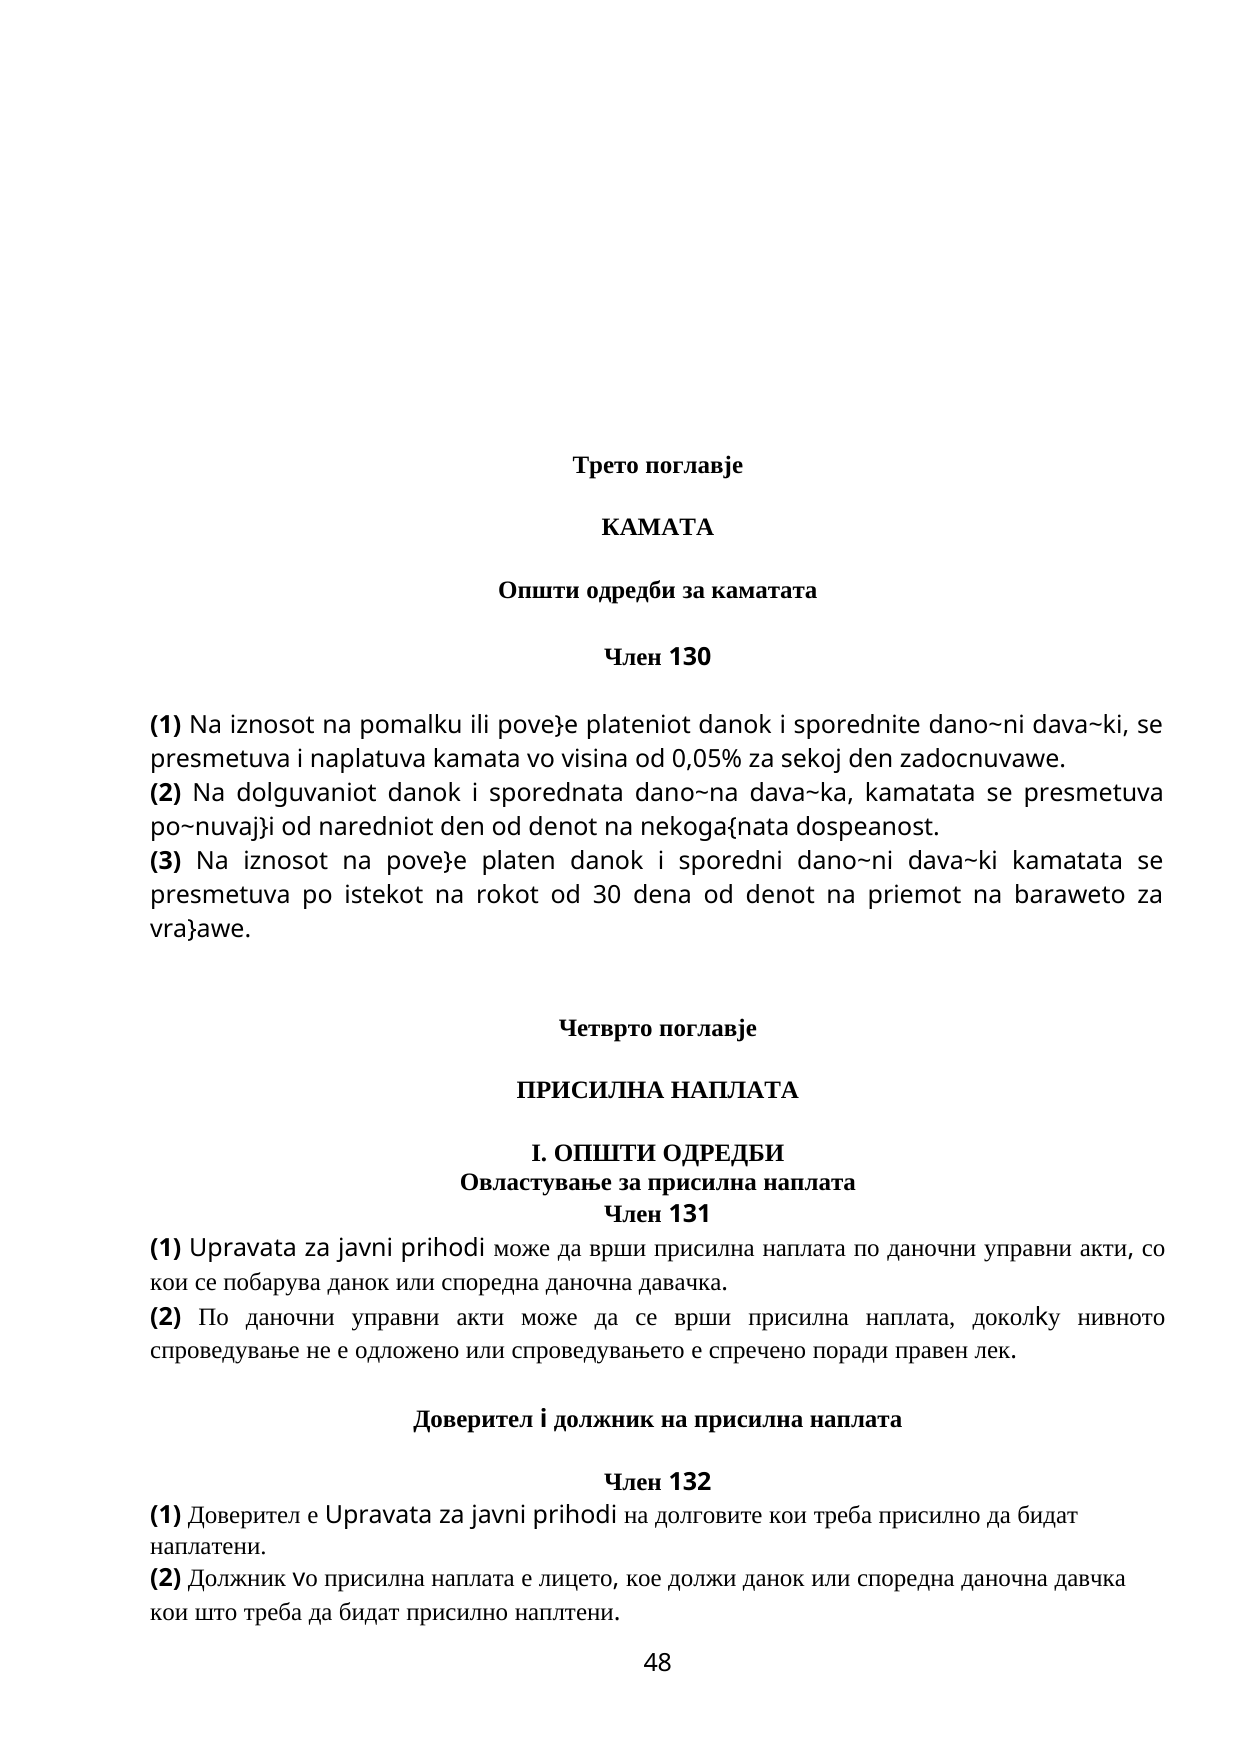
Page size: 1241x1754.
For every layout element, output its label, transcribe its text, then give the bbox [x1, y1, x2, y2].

text (2) Должник vо присилна наплата е лицето, кое должи данок или споредна даночна давчка кои што треба да бидат присилно наплтени. [150, 1560, 1165, 1628]
text Член 130 [150, 638, 1165, 672]
text (1) Доверител е Upravata za javni prihodi на долговите кои треба присилно да бидат наплатени. [150, 1497, 1165, 1560]
text Трето поглавје [150, 450, 1165, 478]
text ПРИСИЛНА НАПЛАТА [150, 1076, 1165, 1104]
text Овластување за присилна наплата [150, 1167, 1165, 1196]
text КАМАТА [150, 512, 1165, 541]
text (1) Na iznosot na pomalku ili pove}e plateniot danok i sporednite dano~ni dava~ki, se presmetuva i naplatuva kamata vo visina od 0,05% za sekoj den zadocnuvawe. [150, 706, 1165, 774]
text Член 131 [150, 1196, 1165, 1230]
text (1) Upravata za javni prihodi може да врши присилна наплата по даночни управни акти, со кои се побарува данок или споредна даночна давачка. [150, 1230, 1165, 1298]
text I. ОПШТИ ОДРЕДБИ [150, 1138, 1165, 1167]
text (2) По даночни управни акти може да се врши присилна наплата, доколkу нивното спроведување не е одложено или спроведувањето е спречено поради правен лек. [150, 1298, 1165, 1366]
text Четврто поглавје [150, 1013, 1165, 1042]
text Доверител i должник на присилна наплата [150, 1400, 1165, 1434]
text Член 132 [150, 1463, 1165, 1497]
text (3) Na iznosot na pove}e platen danok i sporedni dano~ni dava~ki kamatata se presmetuva po istekot na rokot od 30 dena od denot na priemot na baraweto za vra}awe. [150, 842, 1165, 945]
text (2) Na dolguvaniot danok i sporednata dano~na dava~ka, kamatata se presmetuva po~nuvaj}i od naredniot den od denot na nekoga{nata dospeanost. [150, 774, 1165, 842]
text Општи одредби за каматата [150, 575, 1165, 604]
